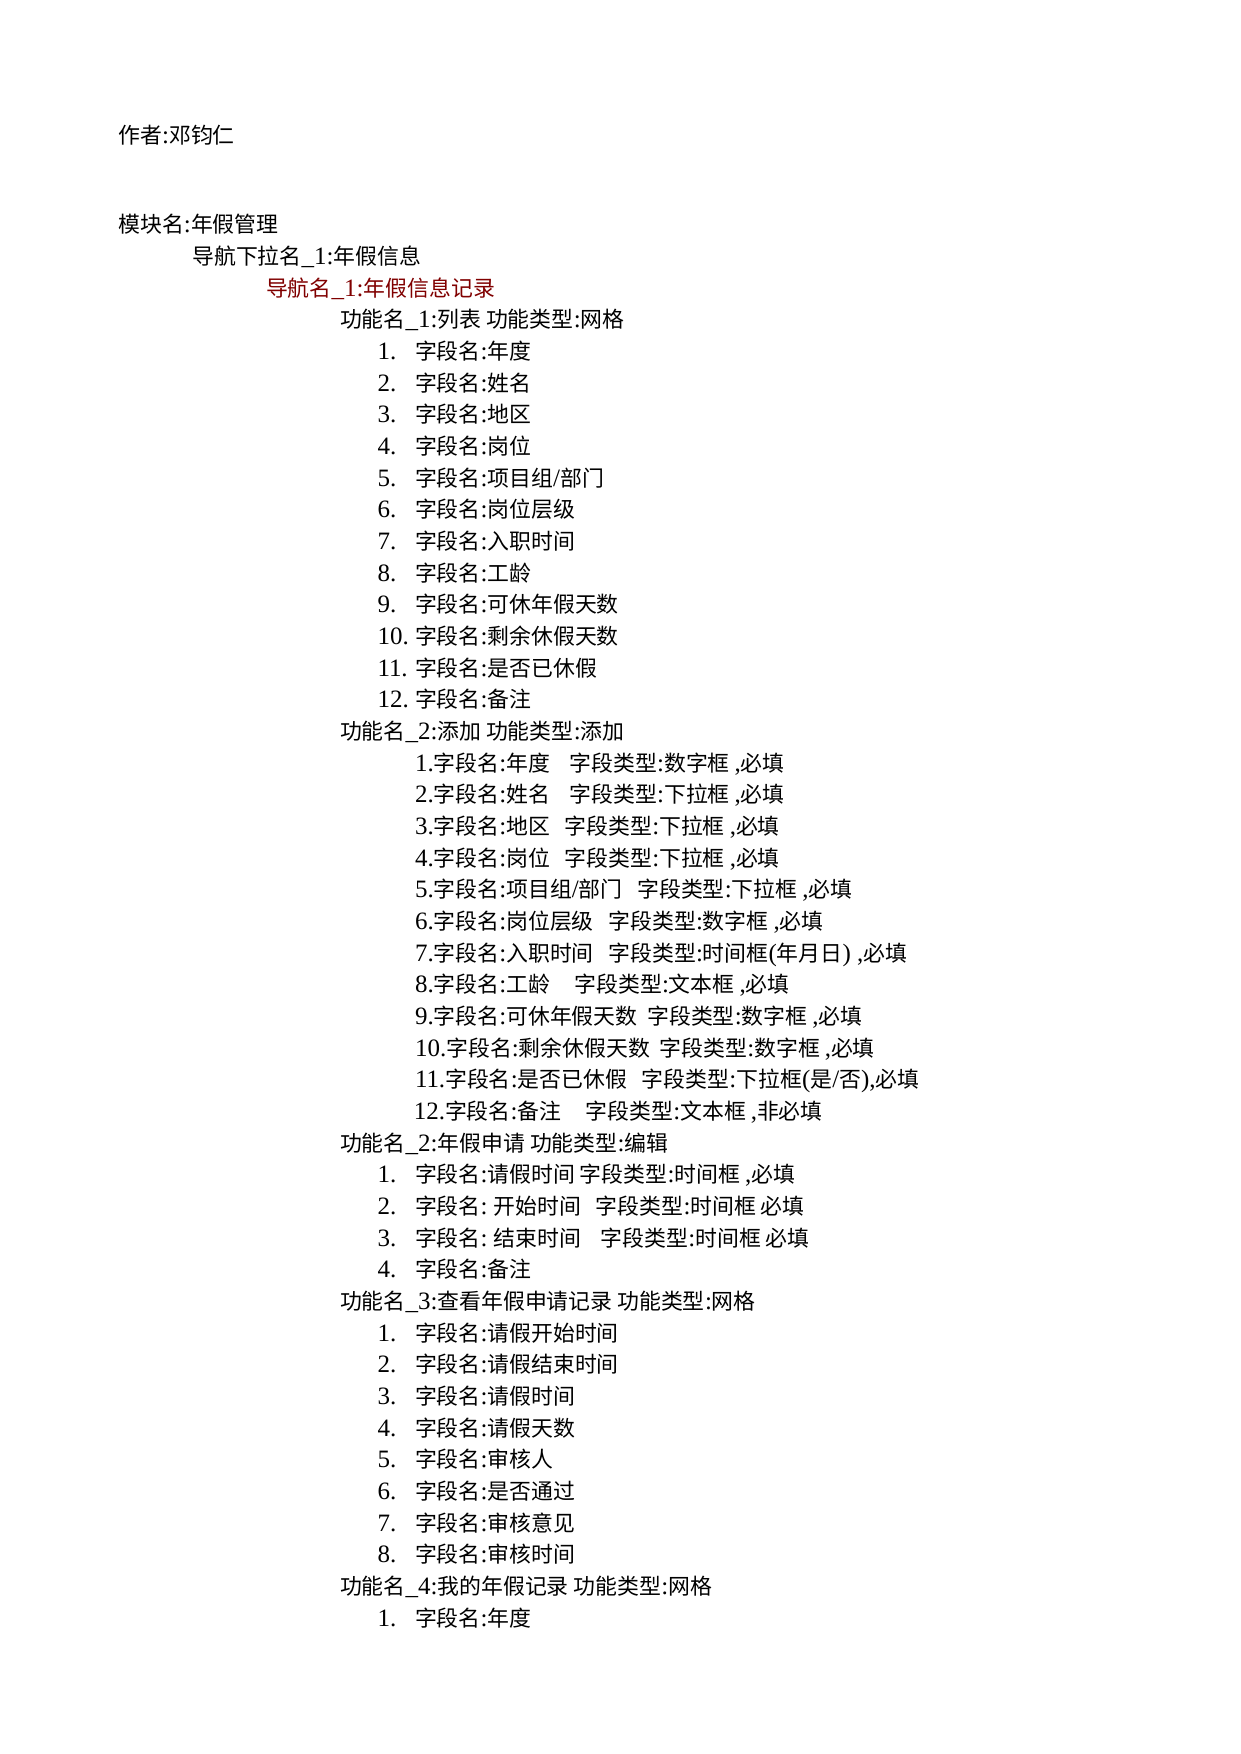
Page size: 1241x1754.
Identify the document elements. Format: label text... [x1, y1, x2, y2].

list 9.字段名:可休年假天数 字段类型:数字框 ,必填 [377, 999, 1122, 1031]
text 功能名_1:列表 功能类型:网格 [118, 302, 1122, 334]
list 字段名:是否通过 [377, 1474, 1122, 1506]
list 字段名:姓名 [377, 366, 1122, 397]
list 字段名: 结束时间 字段类型:时间框 必填 [377, 1221, 1122, 1252]
list 字段名:可休年假天数 [377, 587, 1122, 619]
list 字段名:备注 [377, 682, 1122, 714]
text 功能名_4:我的年假记录 功能类型:网格 [118, 1569, 1122, 1601]
text 导航下拉名_1:年假信息 [118, 239, 1122, 271]
list 字段名:审核人 [377, 1442, 1122, 1474]
list 字段名:年度 [377, 1601, 1122, 1632]
text 功能名_3:查看年假申请记录 功能类型:网格 [118, 1284, 1122, 1316]
list 字段名:岗位 [377, 429, 1122, 461]
list 3.字段名:地区 字段类型:下拉框 ,必填 [377, 809, 1122, 841]
list 字段名:剩余休假天数 [377, 619, 1122, 651]
list 字段名:备注 [377, 1252, 1122, 1284]
list 字段名:请假时间 [377, 1379, 1122, 1411]
text 导航名_1:年假信息记录 [118, 271, 1122, 302]
list 字段名:入职时间 [377, 524, 1122, 556]
text 功能名_2:添加 功能类型:添加 [118, 714, 1122, 746]
text 作者:邓钧仁 [118, 118, 1122, 150]
list 字段名:请假开始时间 [377, 1316, 1122, 1347]
list 字段名:项目组/部门 [377, 461, 1122, 492]
list 8.字段名:工龄 字段类型:文本框 ,必填 [377, 967, 1122, 999]
list 字段名:审核时间 [377, 1537, 1122, 1569]
list 4.字段名:岗位 字段类型:下拉框 ,必填 [377, 841, 1122, 872]
list 7.字段名:入职时间 字段类型:时间框(年月日) ,必填 [377, 936, 1122, 967]
list 字段名:请假时间 字段类型:时间框 ,必填 [377, 1157, 1122, 1189]
text 12.字段名:备注 字段类型:文本框 ,非必填 [118, 1094, 1122, 1126]
list 字段名:请假天数 [377, 1411, 1122, 1442]
list 字段名:审核意见 [377, 1506, 1122, 1537]
list 字段名:地区 [377, 397, 1122, 429]
list 5.字段名:项目组/部门 字段类型:下拉框 ,必填 [377, 872, 1122, 904]
list 字段名:年度 [377, 334, 1122, 366]
list 2.字段名:姓名 字段类型:下拉框 ,必填 [377, 777, 1122, 809]
list 字段名: 开始时间 字段类型:时间框 必填 [377, 1189, 1122, 1221]
text 功能名_2:年假申请 功能类型:编辑 [118, 1126, 1122, 1157]
list 10.字段名:剩余休假天数 字段类型:数字框 ,必填 [377, 1031, 1122, 1062]
list 11.字段名:是否已休假 字段类型:下拉框(是/否),必填 [377, 1062, 1122, 1094]
list 字段名:请假结束时间 [377, 1347, 1122, 1379]
list 字段名:是否已休假 [377, 651, 1122, 682]
list 字段名:岗位层级 [377, 492, 1122, 524]
list 字段名:工龄 [377, 556, 1122, 587]
list 1.字段名:年度 字段类型:数字框 ,必填 [377, 746, 1122, 777]
text 模块名:年假管理 [118, 207, 1122, 239]
list 6.字段名:岗位层级 字段类型:数字框 ,必填 [377, 904, 1122, 936]
